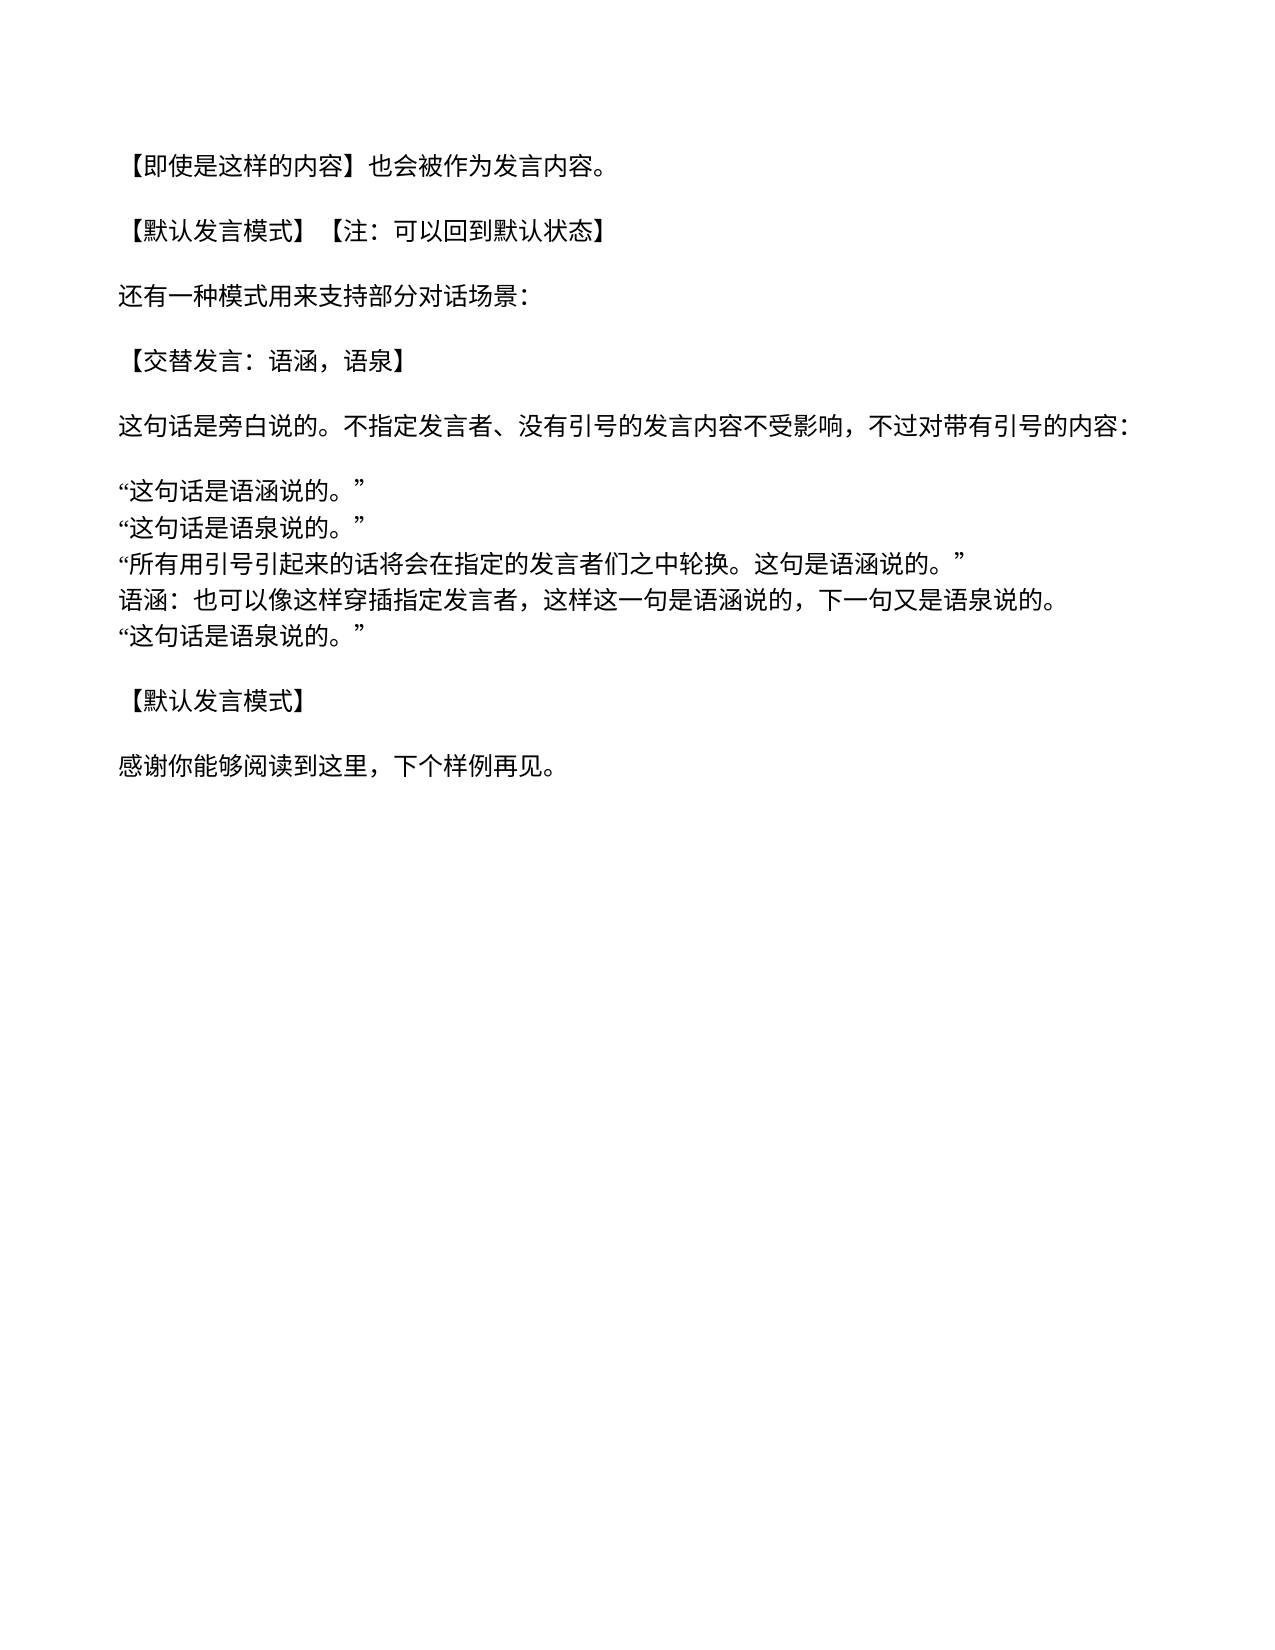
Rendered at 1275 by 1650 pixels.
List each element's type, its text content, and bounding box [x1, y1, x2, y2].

text “这句话是语泉说的。” [118, 617, 1157, 653]
text “这句话是语泉说的。” [118, 508, 1157, 544]
text 【默认发言模式】【注：可以回到默认状态】 [118, 212, 1157, 248]
text 【交替发言：语涵，语泉】 [118, 342, 1157, 378]
text “所有用引号引起来的话将会在指定的发言者们之中轮换。这句是语涵说的。” [118, 544, 1157, 581]
text 这句话是旁白说的。不指定发言者、没有引号的发言内容不受影响，不过对带有引号的内容： [118, 407, 1157, 443]
text 【默认发言模式】 [118, 682, 1157, 718]
text “这句话是语涵说的。” [118, 472, 1157, 508]
text 【即使是这样的内容】也会被作为发言内容。 [118, 147, 1157, 183]
text 还有一种模式用来支持部分对话场景： [118, 277, 1157, 313]
text 感谢你能够阅读到这里，下个样例再见。 [118, 747, 1157, 783]
text 语涵：也可以像这样穿插指定发言者，这样这一句是语涵说的，下一句又是语泉说的。 [118, 581, 1157, 617]
